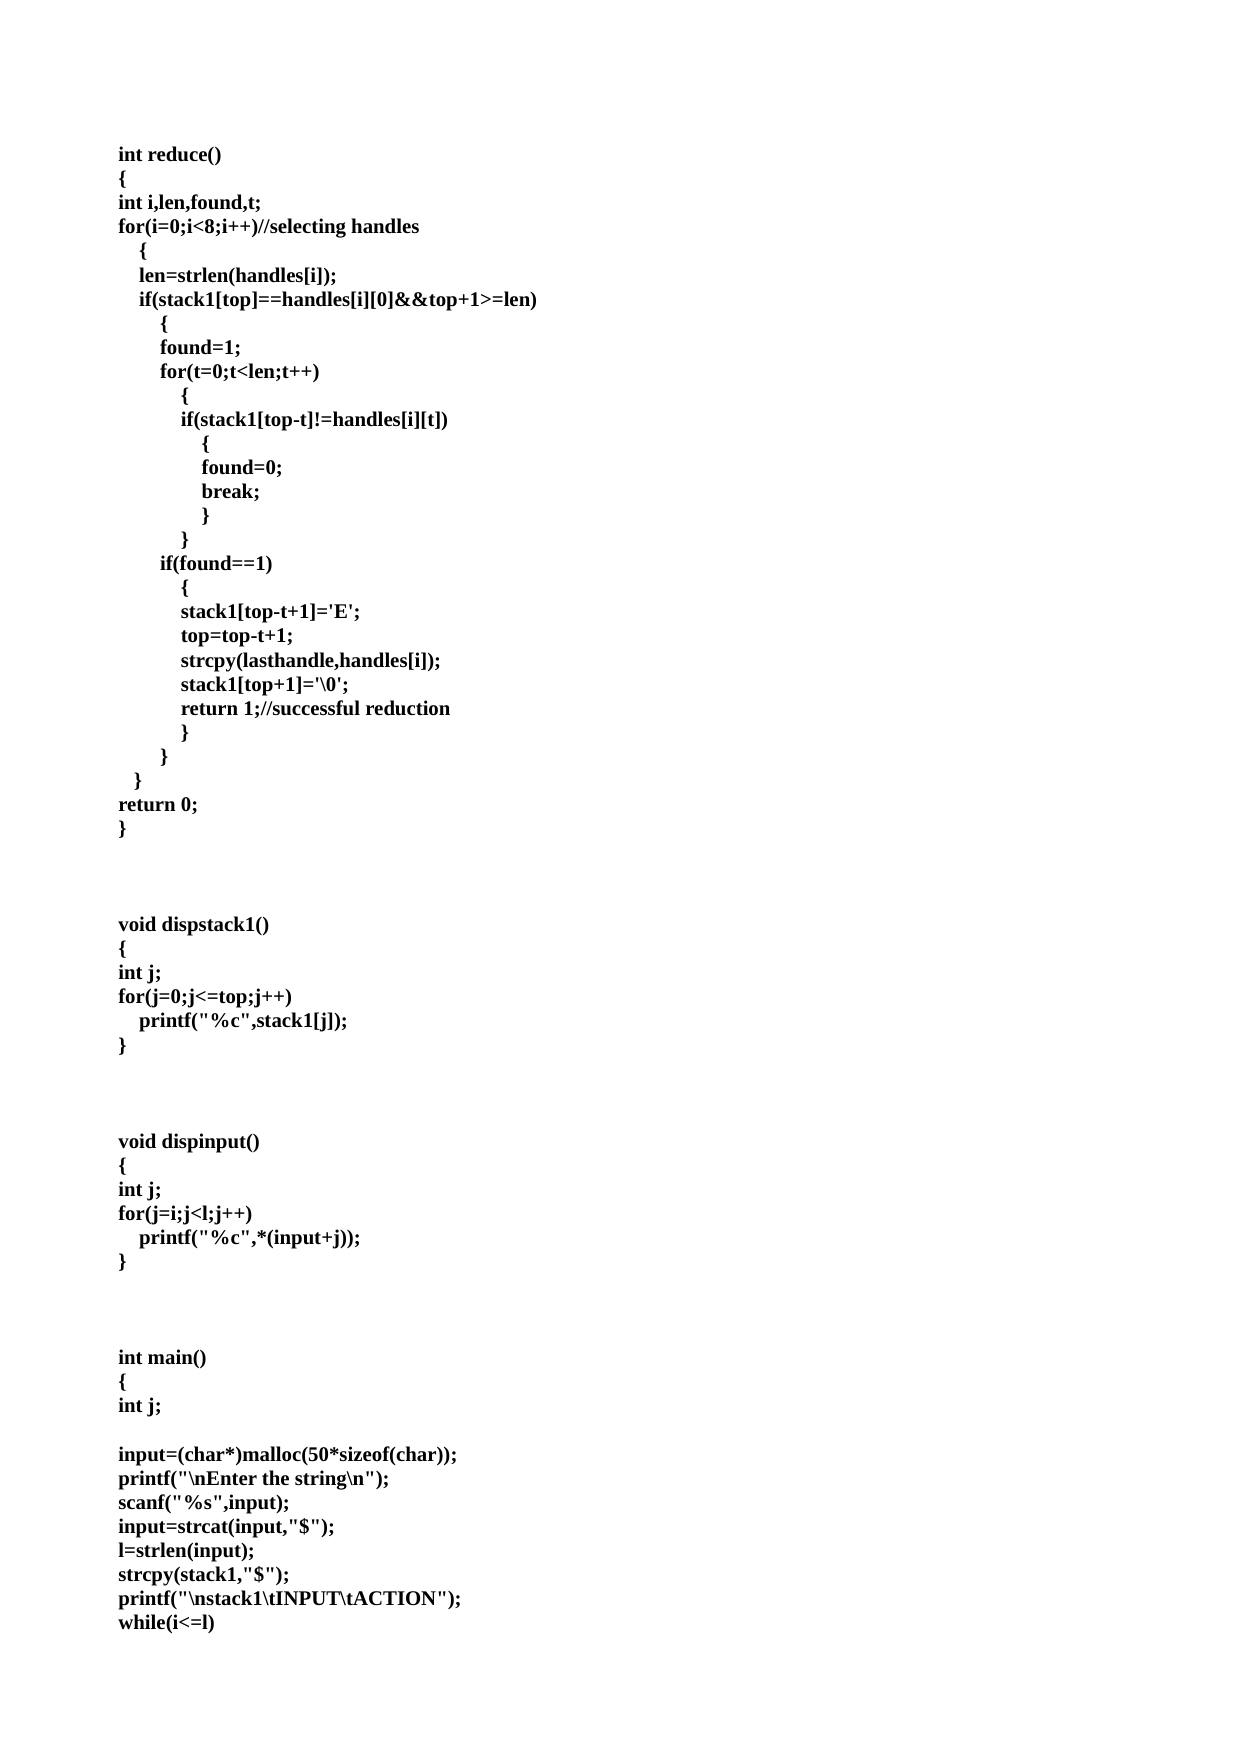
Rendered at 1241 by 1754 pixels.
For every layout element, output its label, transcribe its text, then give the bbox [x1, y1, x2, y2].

text len=strlen(handles[i]); [118, 262, 1122, 287]
text printf("%c",stack1[j]); [118, 1008, 1122, 1032]
text } [118, 1249, 1122, 1273]
text int i,len,found,t; [118, 190, 1122, 214]
text input=strcat(input,"$"); [118, 1514, 1122, 1538]
text if(found==1) [118, 551, 1122, 575]
text } [118, 768, 1122, 792]
text return 1;//successful reduction [118, 696, 1122, 720]
text { [118, 383, 1122, 407]
text { [118, 936, 1122, 960]
text while(i<=l) [118, 1610, 1122, 1634]
text scanf("%s",input); [118, 1490, 1122, 1514]
text found=1; [118, 335, 1122, 359]
text top=top-t+1; [118, 623, 1122, 647]
text int j; [118, 1177, 1122, 1201]
text void dispstack1() [118, 912, 1122, 936]
text } [118, 720, 1122, 744]
text l=strlen(input); [118, 1538, 1122, 1562]
text strcpy(lasthandle,handles[i]); [118, 647, 1122, 672]
text void dispinput() [118, 1129, 1122, 1153]
text for(j=0;j<=top;j++) [118, 984, 1122, 1008]
text { [118, 311, 1122, 335]
text { [118, 238, 1122, 262]
text stack1[top-t+1]='E'; [118, 599, 1122, 623]
text break; [118, 479, 1122, 503]
text for(i=0;i<8;i++)//selecting handles [118, 214, 1122, 238]
text printf("\nEnter the string\n"); [118, 1466, 1122, 1490]
text for(j=i;j<l;j++) [118, 1201, 1122, 1225]
text int j; [118, 1393, 1122, 1417]
text strcpy(stack1,"$"); [118, 1562, 1122, 1586]
text input=(char*)malloc(50*sizeof(char)); [118, 1442, 1122, 1466]
text for(t=0;t<len;t++) [118, 359, 1122, 383]
text { [118, 431, 1122, 455]
text stack1[top+1]='\0'; [118, 672, 1122, 696]
text int j; [118, 960, 1122, 984]
text } [118, 527, 1122, 551]
text printf("%c",*(input+j)); [118, 1225, 1122, 1249]
text { [118, 575, 1122, 599]
text found=0; [118, 455, 1122, 479]
text int reduce() [118, 142, 1122, 166]
text if(stack1[top-t]!=handles[i][t]) [118, 407, 1122, 431]
text } [118, 744, 1122, 768]
text if(stack1[top]==handles[i][0]&&top+1>=len) [118, 287, 1122, 311]
text { [118, 166, 1122, 190]
text int main() [118, 1345, 1122, 1369]
text } [118, 1032, 1122, 1057]
text } [118, 816, 1122, 840]
text return 0; [118, 792, 1122, 816]
text { [118, 1153, 1122, 1177]
text { [118, 1369, 1122, 1393]
text } [118, 503, 1122, 527]
text printf("\nstack1\tINPUT\tACTION"); [118, 1586, 1122, 1610]
